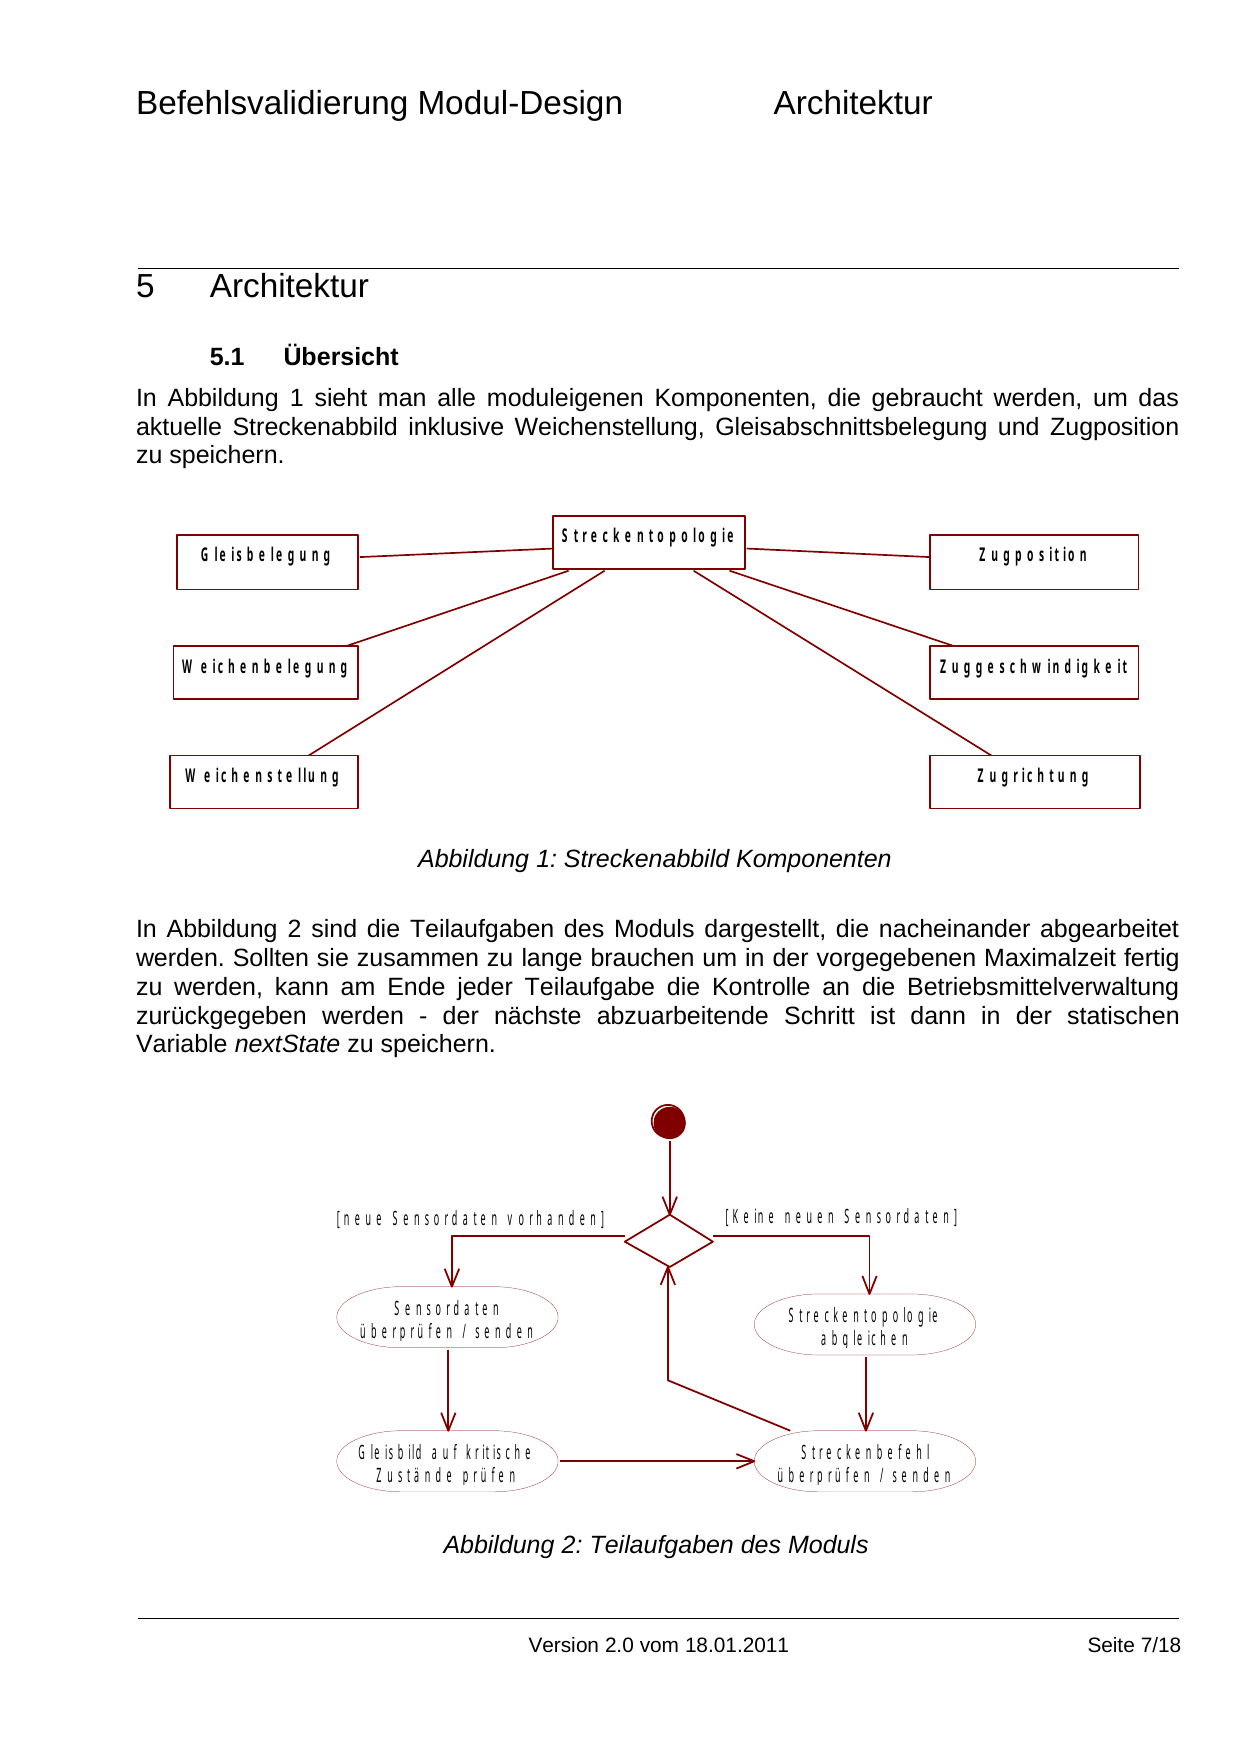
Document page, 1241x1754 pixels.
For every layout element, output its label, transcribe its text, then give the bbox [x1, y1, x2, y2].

text Abbildung 2: Teilaufgaben des Moduls [136, 1083, 1178, 1558]
text Abbildung 1: Streckenabbild Komponenten [136, 494, 1176, 873]
text In Abbildung 1 sieht man alle moduleigenen Komponenten, die gebraucht werden, um das aktuelle Streckenabbild inklusive Weichenstellung, Gleisabschnittsbelegung und Zugposition zu speichern. [136, 383, 1181, 469]
subtitle Übersicht [209, 342, 1181, 371]
text In Abbildung 2 sind die Teilaufgaben des Moduls dargestellt, die nacheinander abgearbeitet werden. Sollten sie zusammen zu lange brauchen um in der vorgegebenen Maximalzeit fertig zu werden, kann am Ende jeder Teilaufgabe die Kontrolle an die Betriebsmittelverwaltung zurückgegeben werden - der nächste abzuarbeitende Schritt ist dann in der statischen Variable nextState zu speichern. [136, 914, 1181, 1058]
subtitle Architektur [136, 289, 1181, 304]
